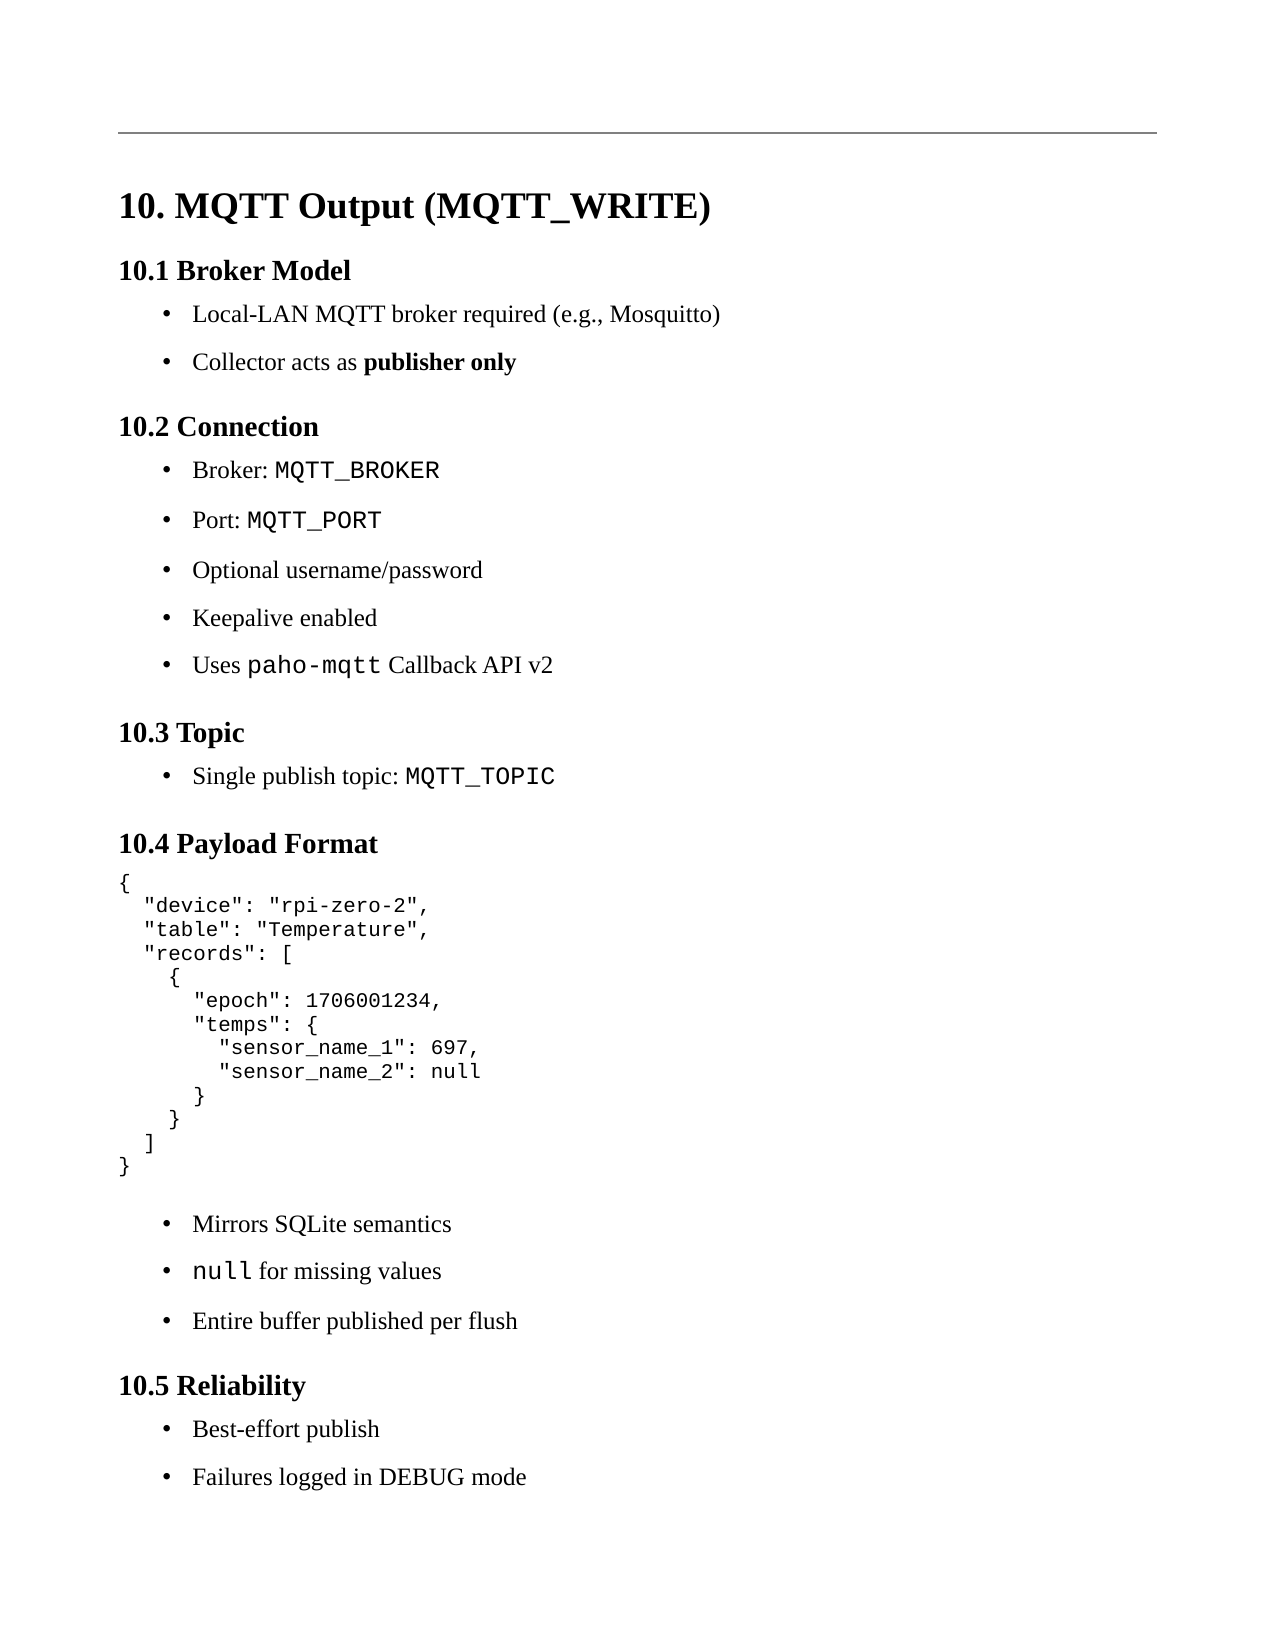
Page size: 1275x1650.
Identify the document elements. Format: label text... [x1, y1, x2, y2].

list Collector acts as publisher only [162, 347, 1157, 376]
list Best-effort publish [162, 1414, 1157, 1443]
text "sensor_name_1": 697, [118, 1037, 1157, 1061]
text "sensor_name_2": null [118, 1061, 1157, 1084]
subtitle 10.2 Connection [118, 409, 1157, 443]
list Broker: MQTT_BROKER [162, 455, 1157, 486]
subtitle 10.3 Topic [118, 715, 1157, 749]
list Failures logged in DEBUG mode [162, 1462, 1157, 1491]
list Entire buffer published per flush [162, 1306, 1157, 1335]
subtitle 10. MQTT Output (MQTT_WRITE) [118, 183, 1157, 226]
text "records": [ [118, 943, 1157, 966]
text ] [118, 1132, 1157, 1156]
list Single publish topic: MQTT_TOPIC [162, 761, 1157, 792]
text "temps": { [118, 1014, 1157, 1037]
text } [118, 1084, 1157, 1108]
text "table": "Temperature", [118, 919, 1157, 943]
list Uses paho-mqtt Callback API v2 [162, 651, 1157, 681]
list Local-LAN MQTT broker required (e.g., Mosquitto) [162, 299, 1157, 328]
subtitle 10.5 Reliability [118, 1368, 1157, 1402]
list null for missing values [162, 1256, 1157, 1287]
text { [118, 966, 1157, 990]
subtitle 10.4 Payload Format [118, 826, 1157, 859]
list Mirrors SQLite semantics [162, 1209, 1157, 1237]
text } [118, 1108, 1157, 1132]
text } [118, 1156, 1157, 1179]
list Port: MQTT_PORT [162, 505, 1157, 536]
subtitle 10.1 Broker Model [118, 253, 1157, 287]
text { [118, 872, 1157, 895]
list Optional username/password [162, 555, 1157, 584]
text "device": "rpi-zero-2", [118, 895, 1157, 919]
text "epoch": 1706001234, [118, 990, 1157, 1014]
list Keepalive enabled [162, 603, 1157, 632]
